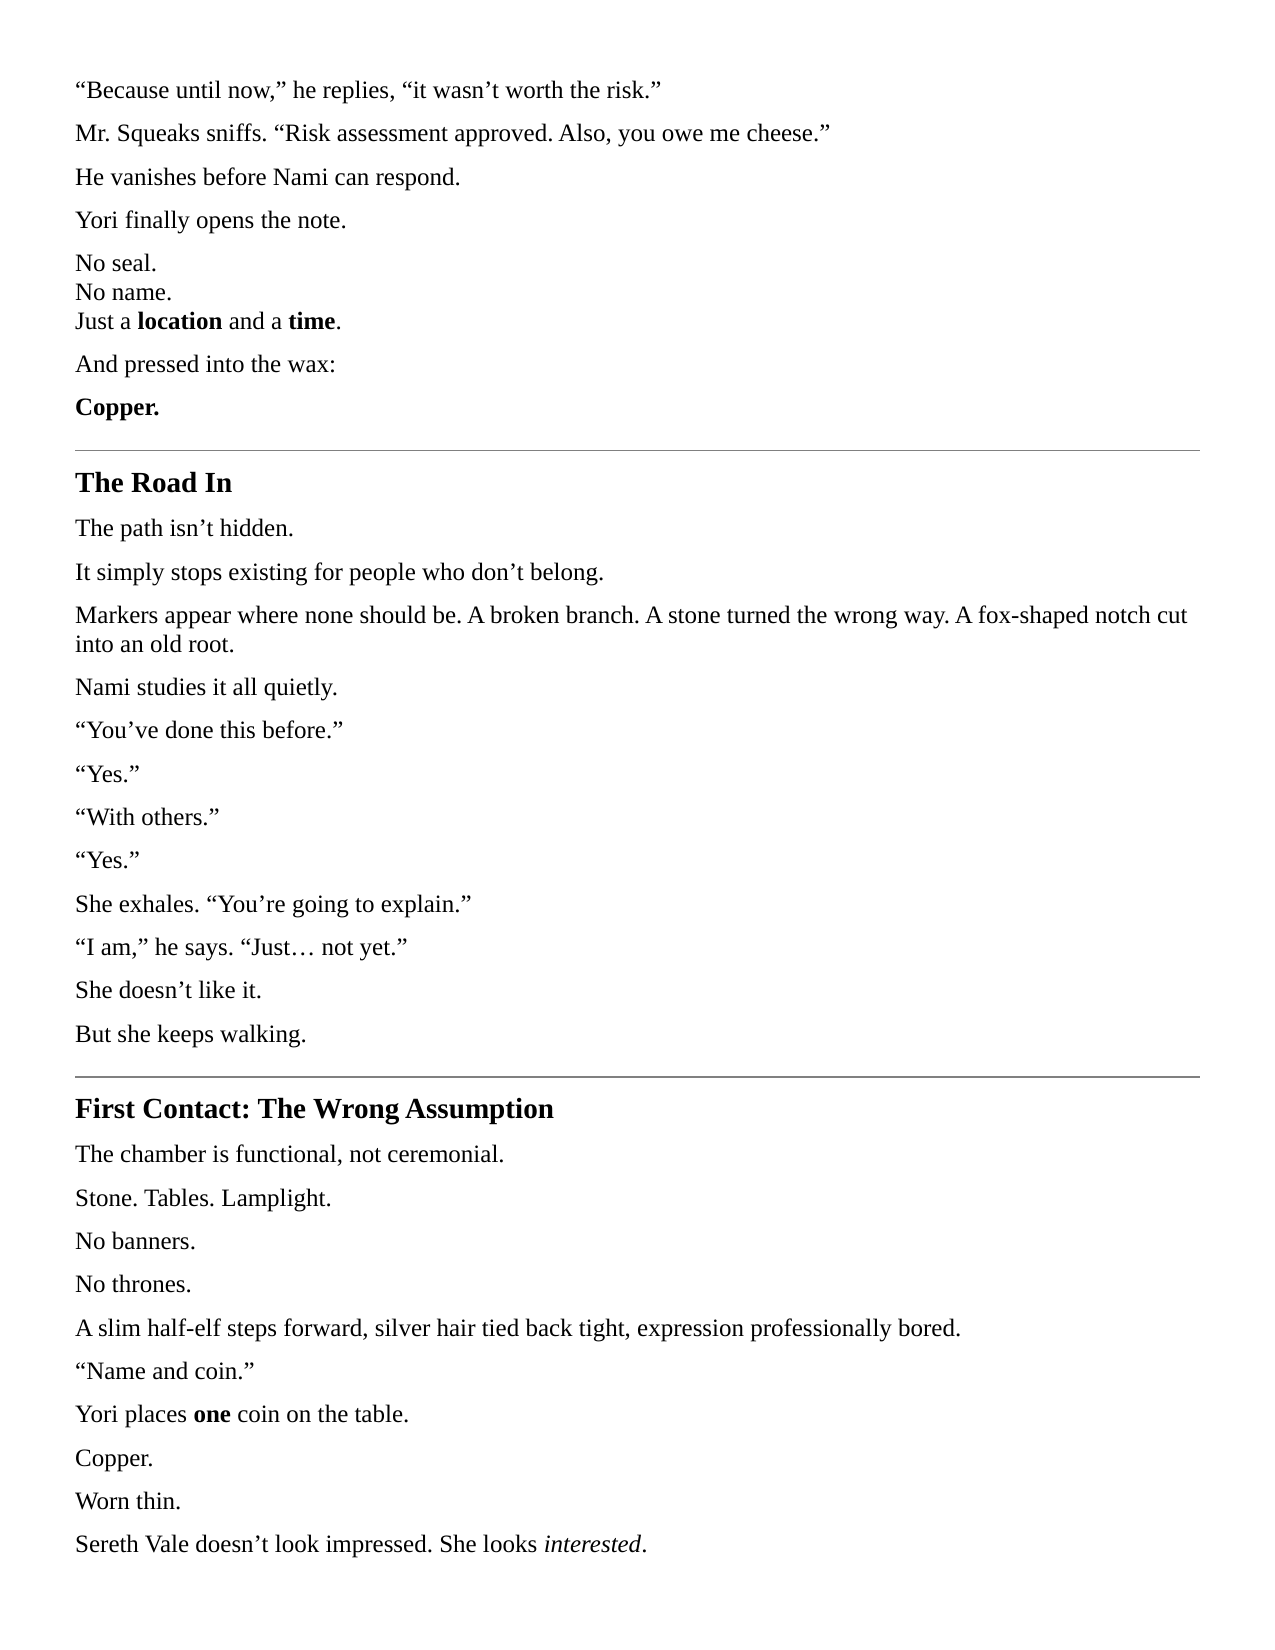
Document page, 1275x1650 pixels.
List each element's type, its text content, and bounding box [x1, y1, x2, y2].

text No thrones. [75, 1269, 1200, 1298]
text “Yes.” [75, 845, 1200, 874]
text Worn thin. [75, 1486, 1200, 1515]
text No seal. No name. Just a location and a time. [75, 248, 1200, 334]
text Copper. [75, 1443, 1200, 1472]
text “Yes.” [75, 759, 1200, 787]
text Mr. Squeaks sniffs. “Risk assessment approved. Also, you owe me cheese.” [75, 118, 1200, 147]
text It simply stops existing for people who don’t belong. [75, 557, 1200, 585]
subtitle The Road In [75, 465, 1200, 499]
text Markers appear where none should be. A broken branch. A stone turned the wrong way. A fox-shaped notch cut into an old root. [75, 600, 1200, 657]
text She exhales. “You’re going to explain.” [75, 889, 1200, 917]
text But she keeps walking. [75, 1019, 1200, 1047]
text Copper. [75, 392, 1200, 421]
text “With others.” [75, 802, 1200, 831]
text “Name and coin.” [75, 1356, 1200, 1385]
text A slim half-elf steps forward, silver hair tied back tight, expression professionally bored. [75, 1313, 1200, 1342]
text Stone. Tables. Lamplight. [75, 1183, 1200, 1212]
text “You’ve done this before.” [75, 715, 1200, 744]
text Nami studies it all quietly. [75, 672, 1200, 701]
text And pressed into the wax: [75, 349, 1200, 378]
text He vanishes before Nami can respond. [75, 162, 1200, 190]
text No banners. [75, 1226, 1200, 1255]
text The chamber is functional, not ceremonial. [75, 1139, 1200, 1168]
text Yori places one coin on the table. [75, 1399, 1200, 1428]
subtitle First Contact: The Wrong Assumption [75, 1091, 1200, 1125]
text The path isn’t hidden. [75, 513, 1200, 542]
text Sereth Vale doesn’t look impressed. She looks interested. [75, 1529, 1200, 1558]
text “I am,” he says. “Just… not yet.” [75, 932, 1200, 961]
text “Because until now,” he replies, “it wasn’t worth the risk.” [75, 75, 1200, 104]
text She doesn’t like it. [75, 975, 1200, 1004]
text Yori finally opens the note. [75, 205, 1200, 234]
